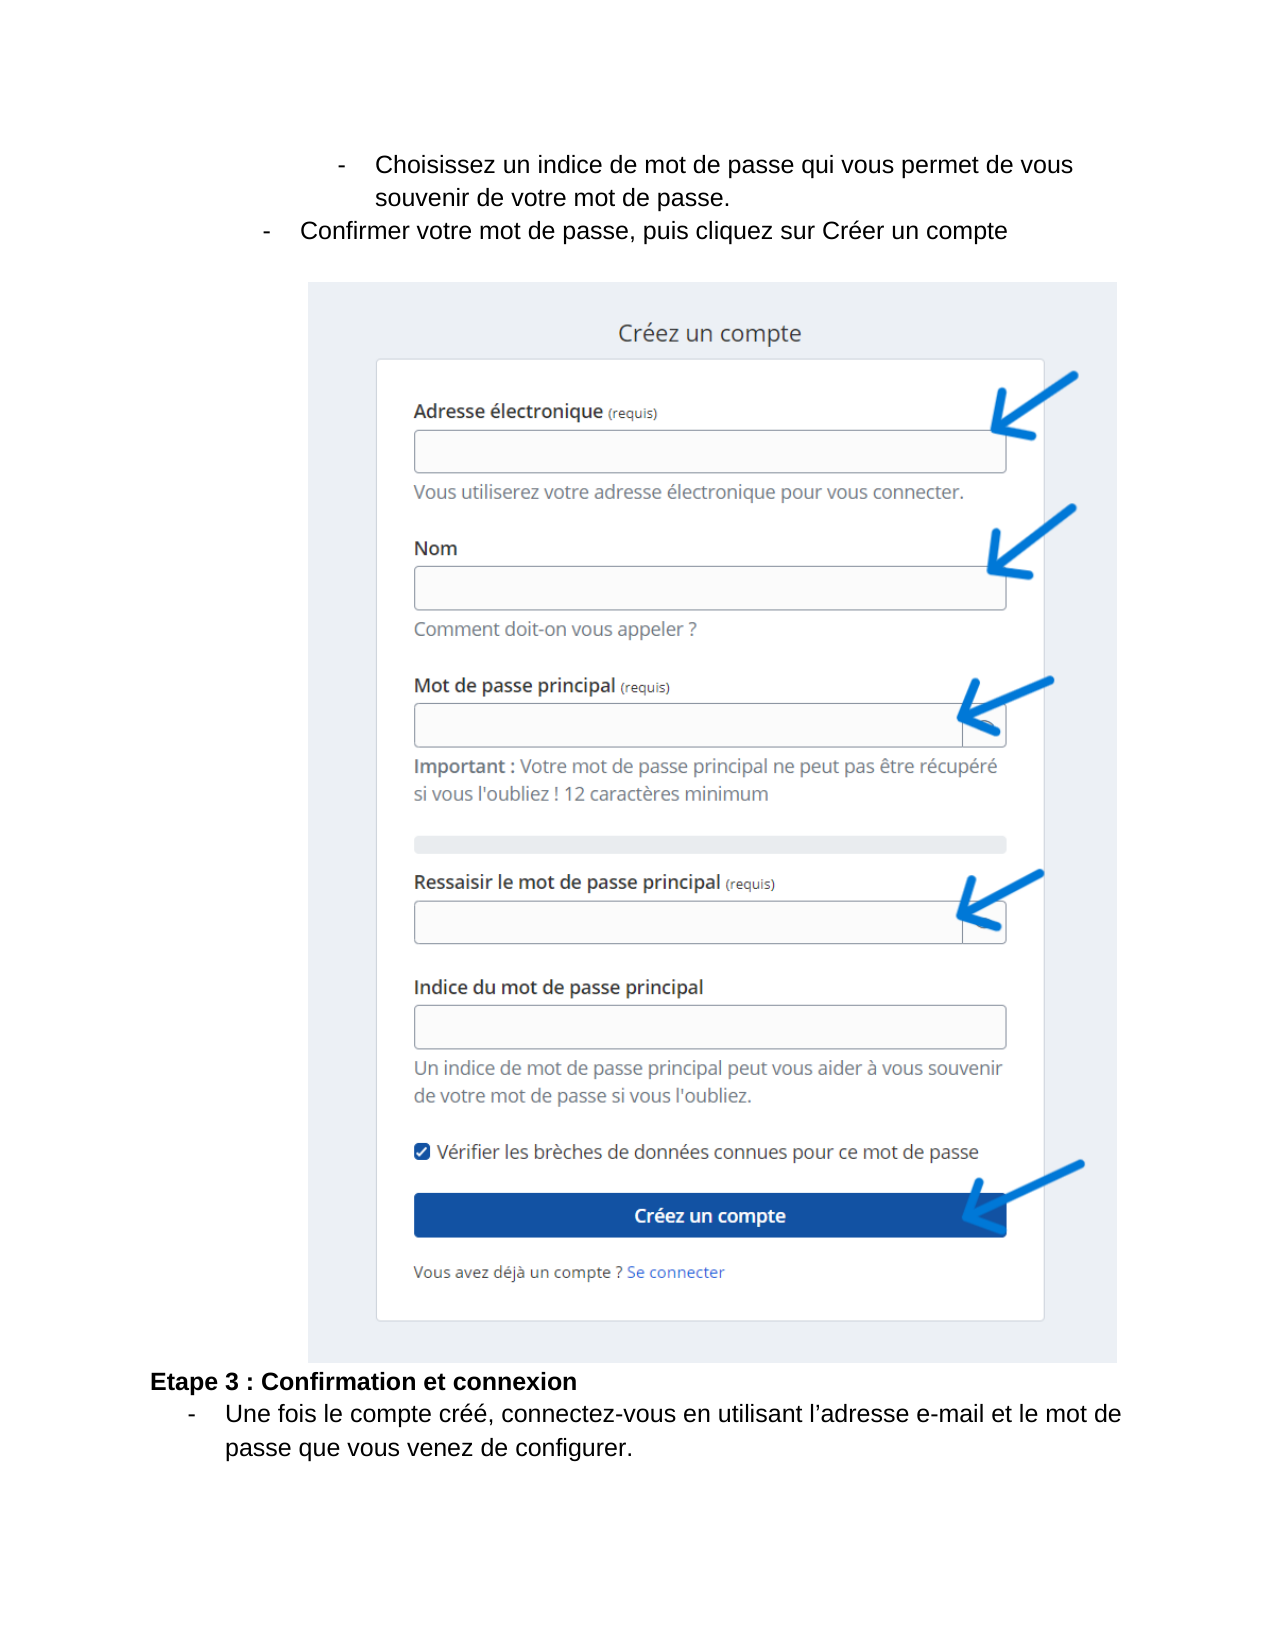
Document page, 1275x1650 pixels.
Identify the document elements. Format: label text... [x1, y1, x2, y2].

text Etape 3 : Confirmation et connexion [150, 1366, 1125, 1395]
list Confirmer votre mot de passe, puis cliquez sur Créer un compte [262, 216, 1125, 245]
picture [308, 282, 1117, 1363]
list Une fois le compte créé, connectez-vous en utilisant l’adresse e-mail et le mot de passe que vous venez de configurer. [187, 1399, 1125, 1461]
list Choisissez un indice de mot de passe qui vous permet de vous souvenir de votre mot de passe. [337, 150, 1125, 212]
